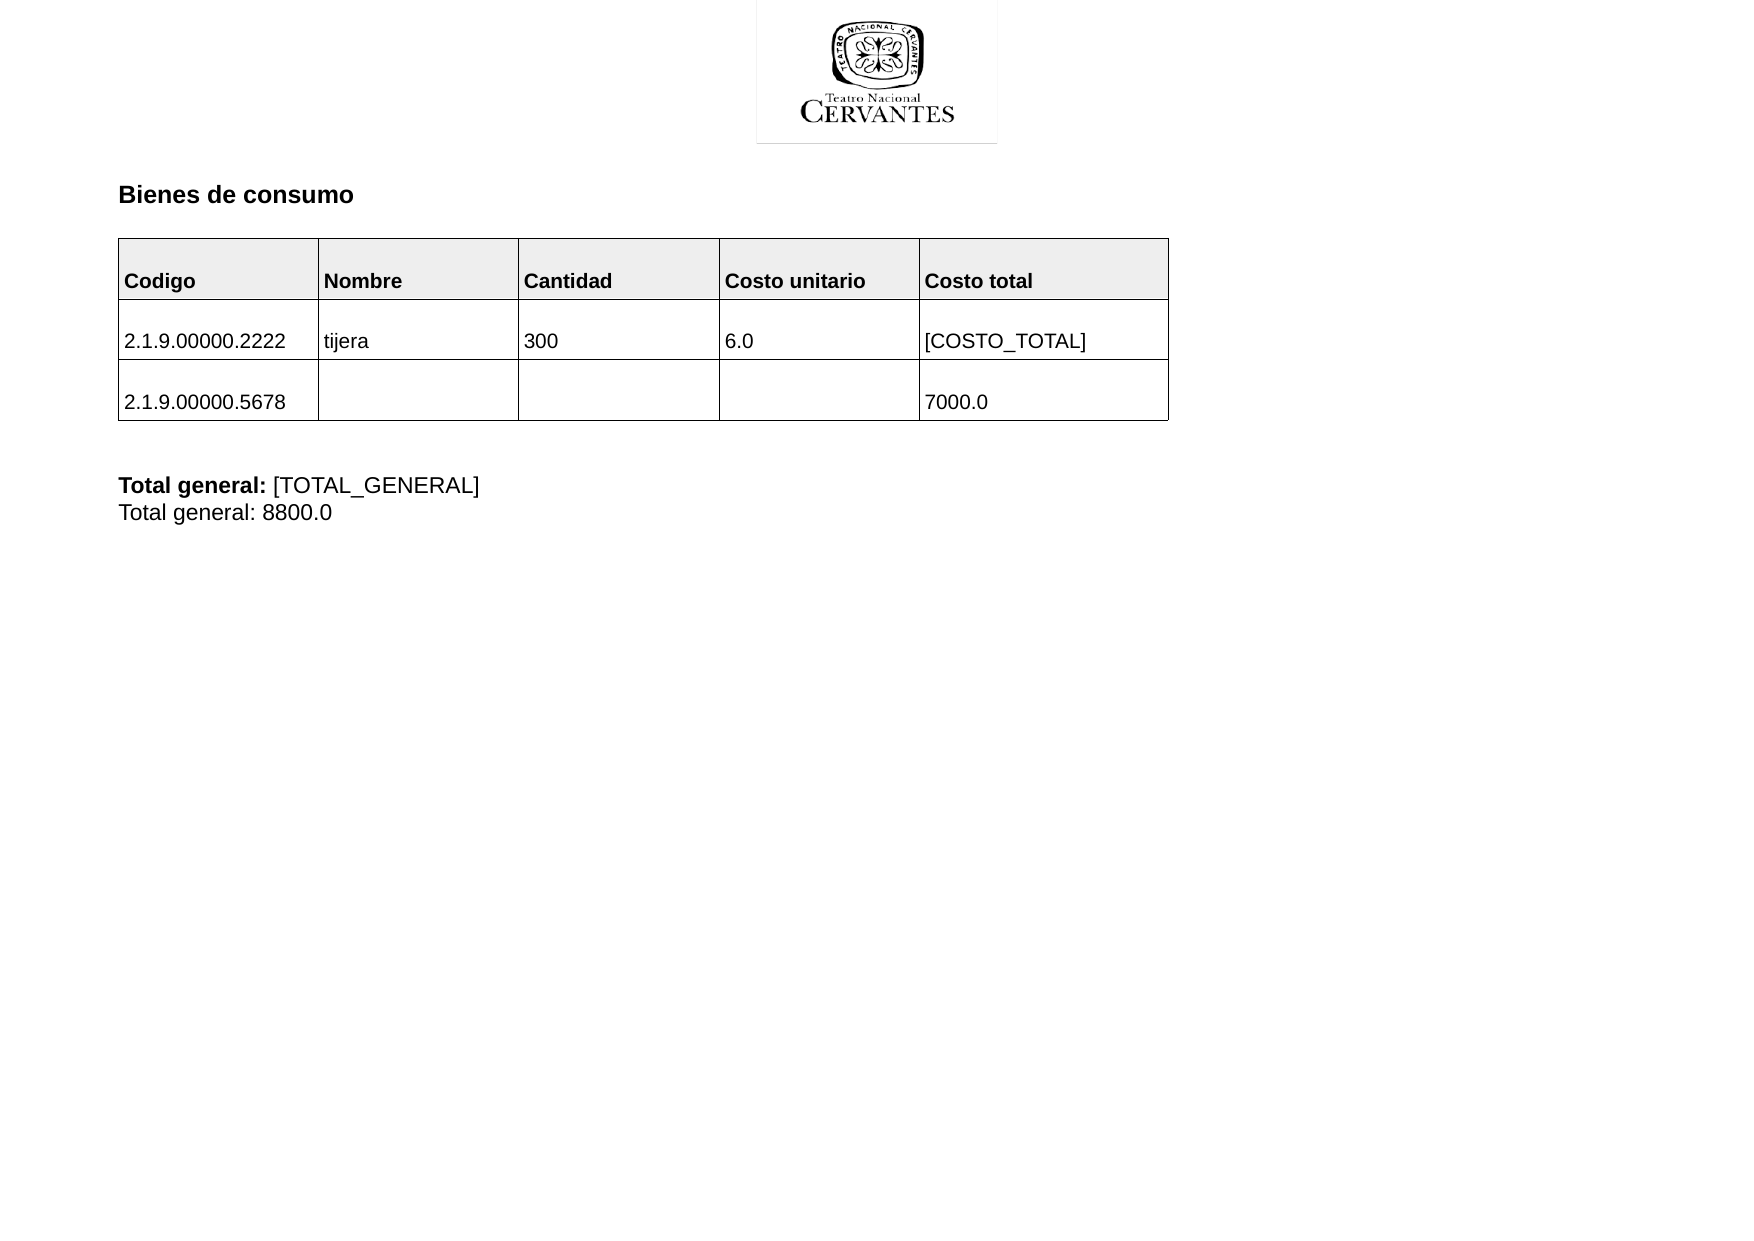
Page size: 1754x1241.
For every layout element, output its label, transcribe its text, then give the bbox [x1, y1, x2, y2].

text Total general: 8800.0 [118, 499, 1636, 525]
table_header Costo total [920, 239, 1168, 298]
table_cell [COSTO_TOTAL] [920, 300, 1168, 359]
table_cell 6.0 [720, 300, 919, 359]
table_cell [319, 360, 518, 419]
table_header Nombre [319, 239, 518, 298]
text Bienes de consumo [118, 180, 1636, 209]
table_cell 2.1.9.00000.5678 [119, 360, 318, 419]
table_header Cantidad [519, 239, 719, 298]
table_cell 7000.0 [920, 360, 1168, 419]
table_cell [519, 360, 719, 419]
table_cell 2.1.9.00000.2222 [119, 300, 318, 359]
picture [756, 0, 998, 144]
table_cell tijera [319, 300, 518, 359]
table_cell [720, 360, 919, 419]
table_header Costo unitario [720, 239, 919, 298]
table_cell 300 [519, 300, 719, 359]
table_header Codigo [119, 239, 318, 298]
text Total general: [TOTAL_GENERAL] [118, 472, 1636, 499]
